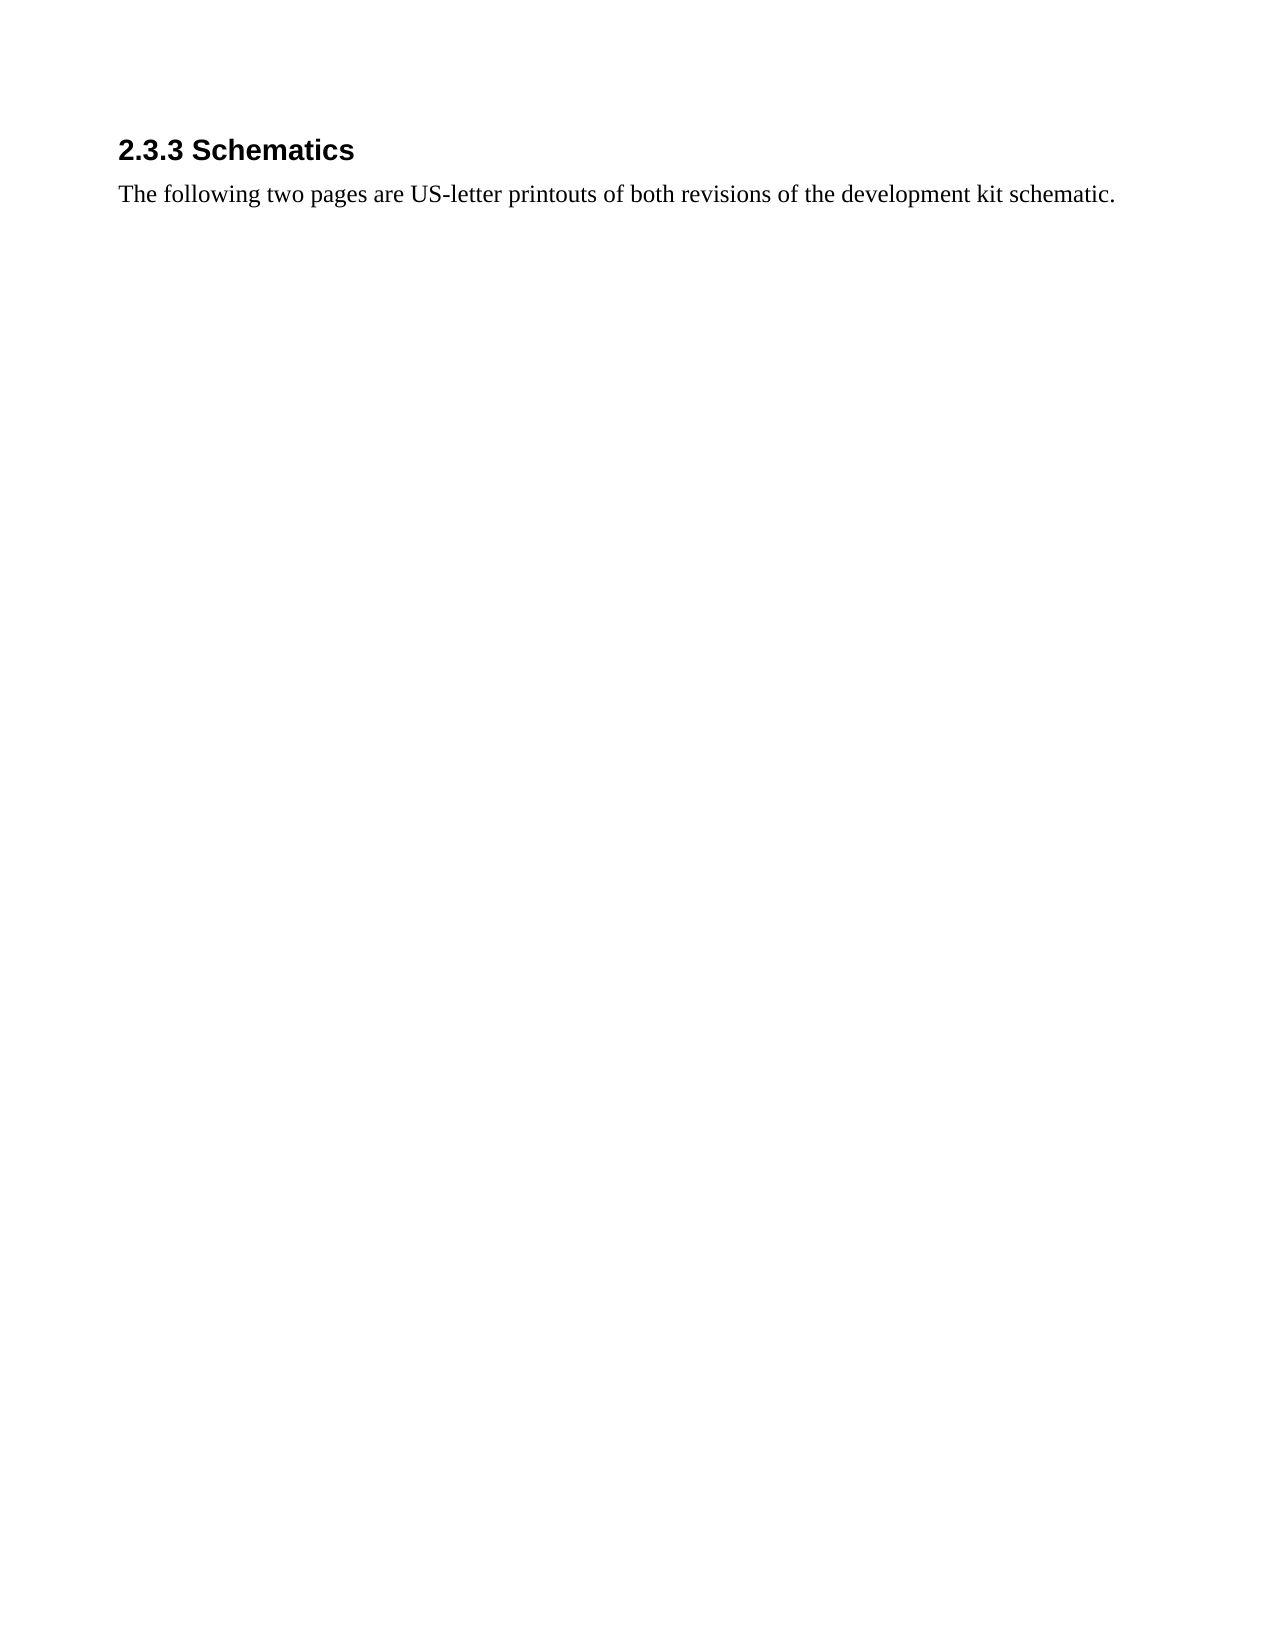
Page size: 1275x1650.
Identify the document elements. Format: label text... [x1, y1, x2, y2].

subtitle 2.3.3 Schematics [118, 133, 1157, 166]
text The following two pages are US-letter printouts of both revisions of the development kit schematic. [118, 179, 1157, 208]
